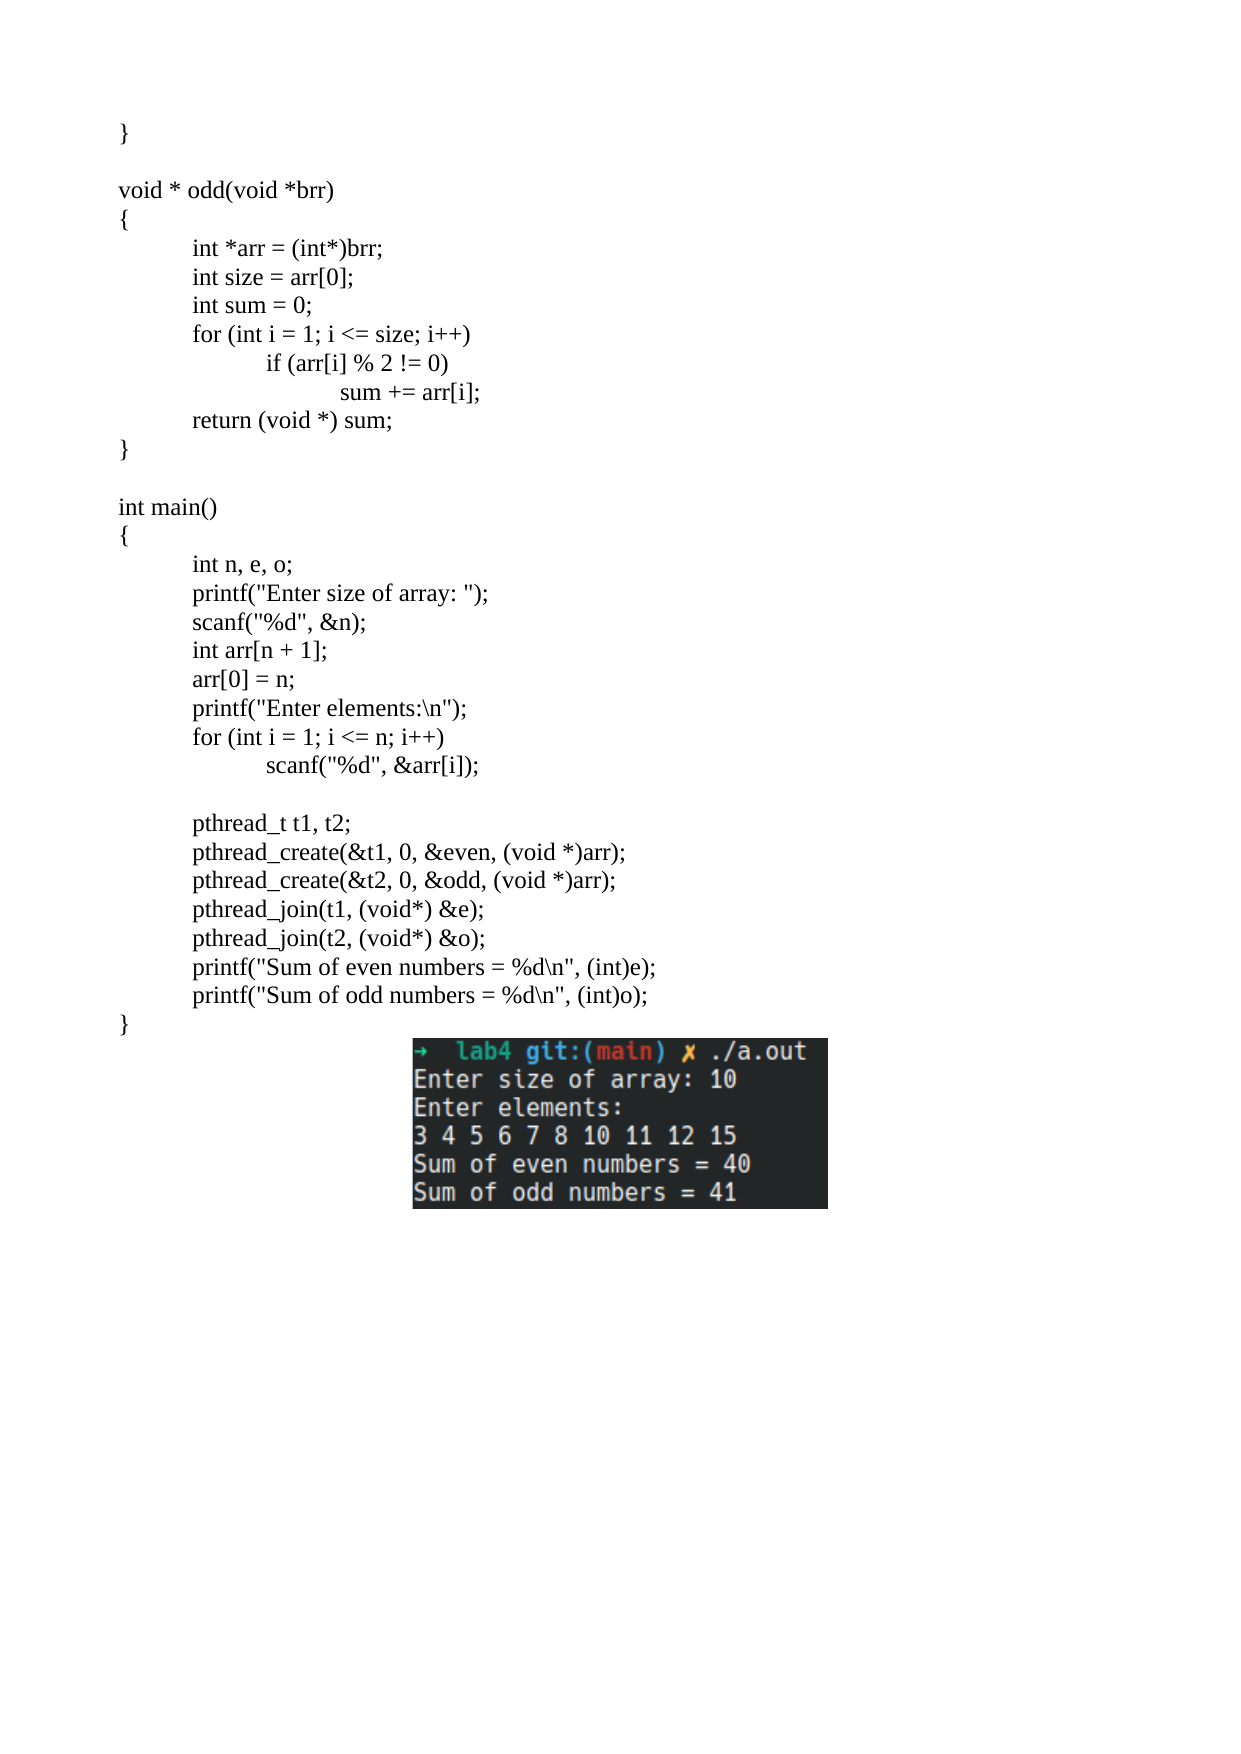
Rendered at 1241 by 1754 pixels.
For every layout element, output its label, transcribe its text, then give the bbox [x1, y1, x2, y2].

text } [118, 434, 1122, 463]
text scanf("%d", &n); [118, 607, 1122, 636]
text for (int i = 1; i <= n; i++) [118, 722, 1122, 751]
text printf("Sum of odd numbers = %d\n", (int)o); [118, 981, 1122, 1009]
text printf("Enter size of array: "); [118, 578, 1122, 607]
text int main() [118, 492, 1122, 521]
text scanf("%d", &arr[i]); [118, 751, 1122, 779]
text sum += arr[i]; [118, 377, 1122, 406]
text pthread_t t1, t2; [118, 808, 1122, 837]
text return (void *) sum; [118, 406, 1122, 434]
text pthread_create(&t1, 0, &even, (void *)arr); [118, 837, 1122, 866]
text } [118, 118, 1122, 147]
text int n, e, o; [118, 549, 1122, 578]
text for (int i = 1; i <= size; i++) [118, 319, 1122, 348]
text pthread_join(t2, (void*) &o); [118, 923, 1122, 952]
text int sum = 0; [118, 291, 1122, 319]
text { [118, 521, 1122, 549]
text pthread_create(&t2, 0, &odd, (void *)arr); [118, 866, 1122, 894]
text { [118, 204, 1122, 233]
text pthread_join(t1, (void*) &e); [118, 894, 1122, 923]
text } [118, 1009, 1122, 1038]
text int *arr = (int*)brr; [118, 233, 1122, 262]
text int arr[n + 1]; [118, 636, 1122, 664]
text int size = arr[0]; [118, 262, 1122, 291]
text if (arr[i] % 2 != 0) [118, 348, 1122, 377]
picture [412, 1038, 828, 1209]
text arr[0] = n; [118, 664, 1122, 693]
text printf("Sum of even numbers = %d\n", (int)e); [118, 952, 1122, 981]
text printf("Enter elements:\n"); [118, 693, 1122, 722]
text void * odd(void *brr) [118, 176, 1122, 204]
